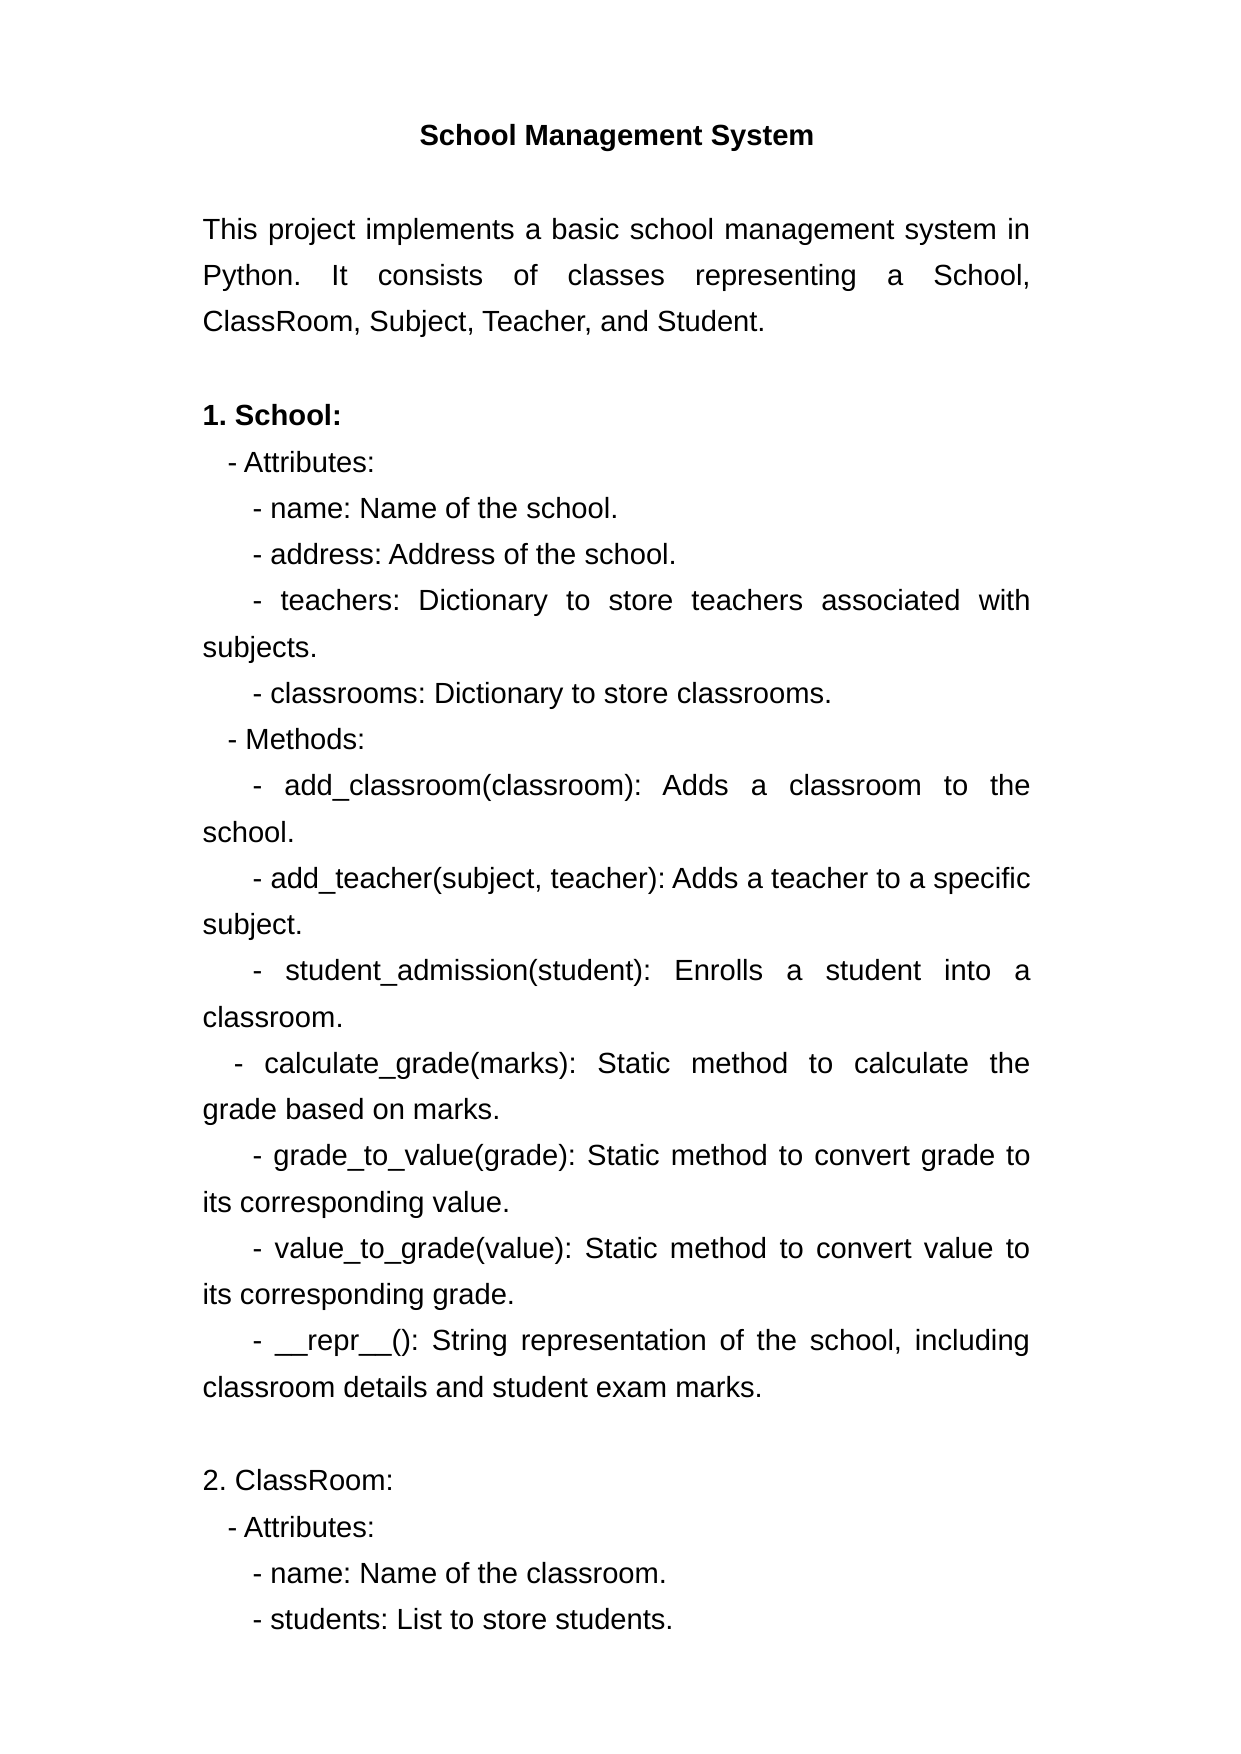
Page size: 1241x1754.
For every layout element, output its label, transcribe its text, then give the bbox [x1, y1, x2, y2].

text - Attributes: [202, 1510, 1031, 1543]
text - address: Address of the school. [202, 537, 1031, 571]
text - grade_to_value(grade): Static method to convert grade to its corresponding value. [202, 1138, 1031, 1218]
text - classrooms: Dictionary to store classrooms. [202, 676, 1031, 709]
text - __repr__(): String representation of the school, including classroom details and student exam marks. [202, 1323, 1031, 1403]
text - name: Name of the school. [202, 491, 1031, 524]
text - name: Name of the classroom. [202, 1556, 1031, 1589]
text This project implements a basic school management system in Python. It consists of classes representing a School, ClassRoom, Subject, Teacher, and Student. [202, 212, 1031, 338]
text - student_admission(student): Enrolls a student into a classroom. [202, 953, 1031, 1033]
text - Methods: [202, 722, 1031, 756]
text - value_to_grade(value): Static method to convert value to its corresponding grade. [202, 1231, 1031, 1311]
text 2. ClassRoom: [202, 1463, 1031, 1497]
text - add_classroom(classroom): Adds a classroom to the school. [202, 768, 1031, 848]
text - calculate_grade(marks): Static method to calculate the grade based on marks. [202, 1046, 1031, 1126]
text - teachers: Dictionary to store teachers associated with subjects. [202, 583, 1031, 663]
text - add_teacher(subject, teacher): Adds a teacher to a specific subject. [202, 861, 1031, 941]
text School Management System [202, 118, 1031, 152]
text - students: List to store students. [202, 1602, 1031, 1636]
text 1. School: [202, 398, 1031, 432]
text - Attributes: [202, 444, 1031, 478]
